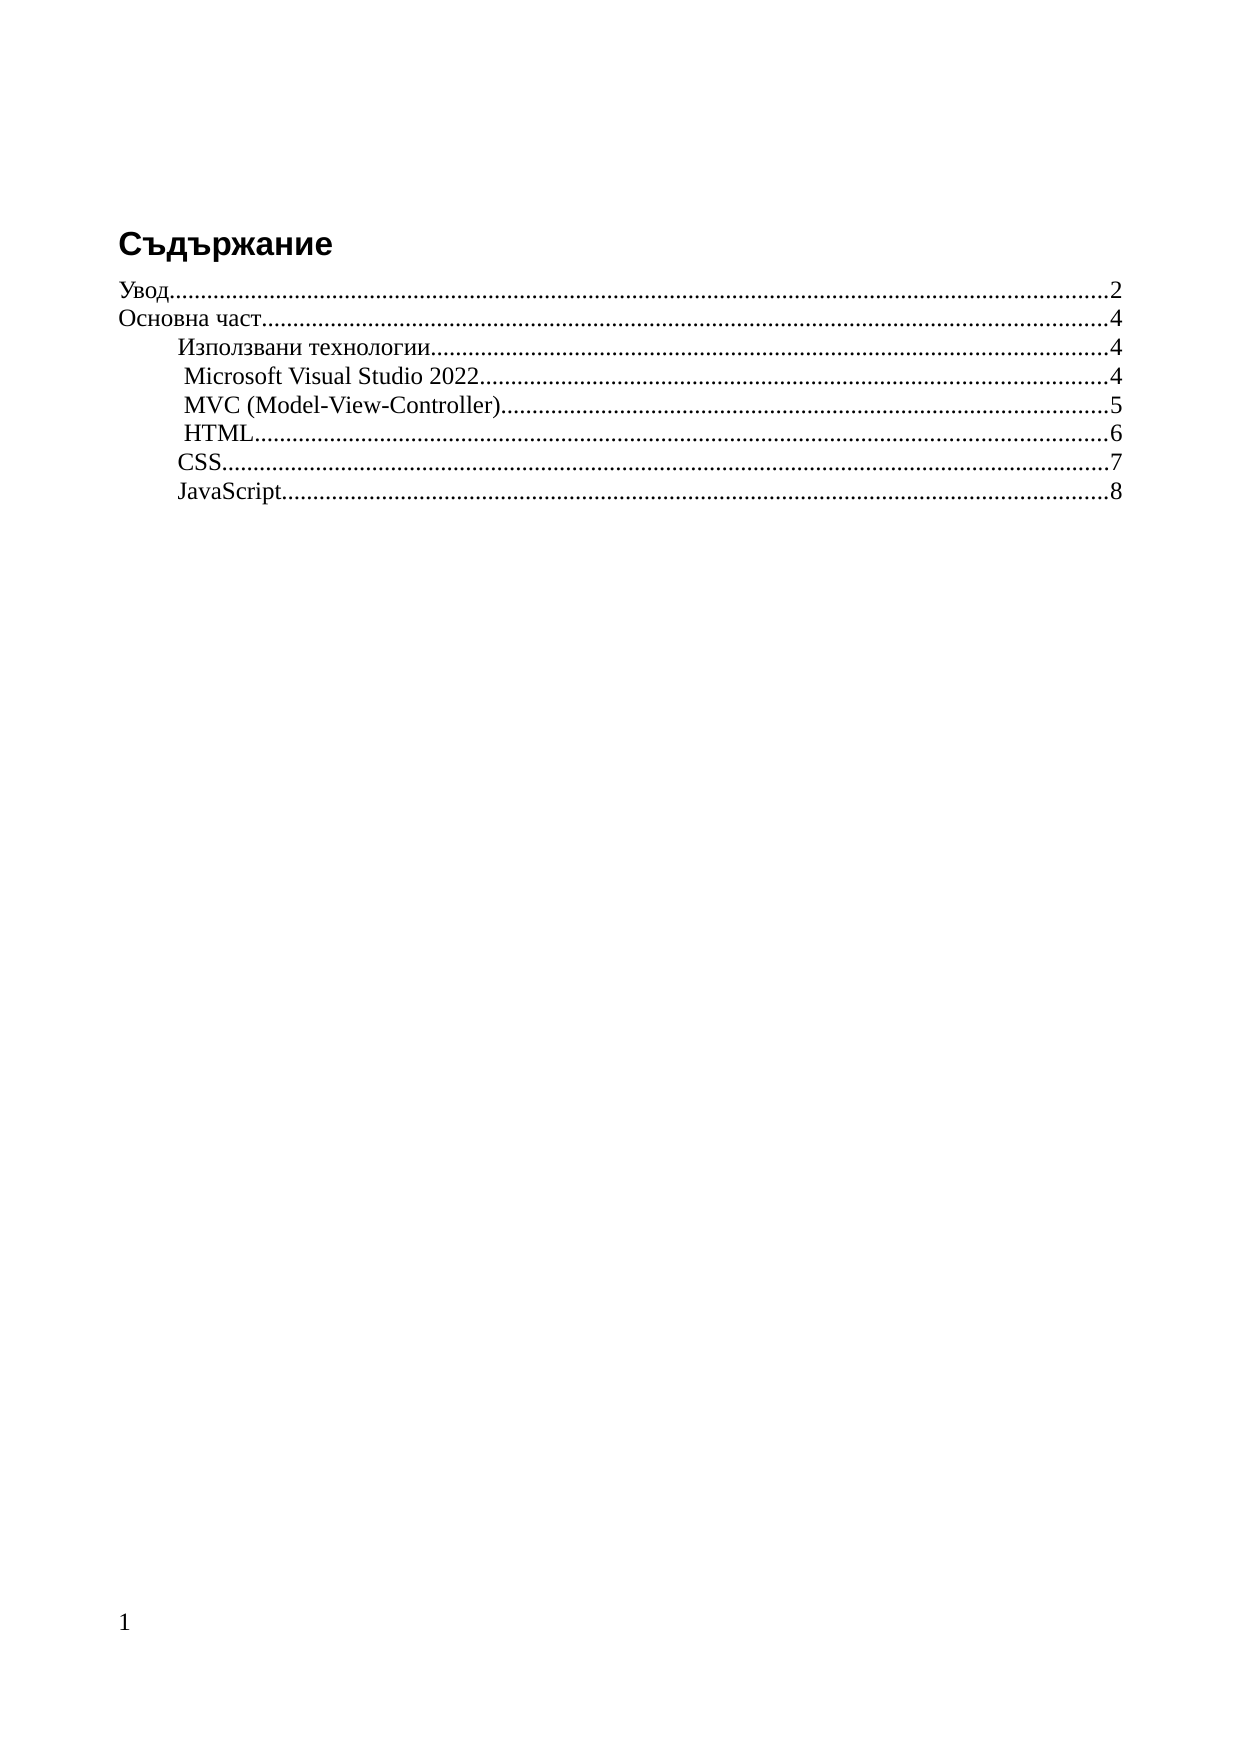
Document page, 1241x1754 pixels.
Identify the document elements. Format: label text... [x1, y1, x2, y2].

text MVC (Model-View-Controller) 5 [177, 390, 1122, 418]
text Използвани технологии 4 [177, 332, 1122, 361]
text HTML 6 [177, 418, 1122, 447]
subtitle Съдържание [118, 224, 1122, 262]
text Основна част 4 [118, 303, 1122, 332]
text Увод 2 [118, 275, 1122, 303]
text JavaScript 8 [177, 476, 1122, 505]
text CSS 7 [177, 447, 1122, 476]
text Microsoft Visual Studio 2022 4 [177, 361, 1122, 390]
